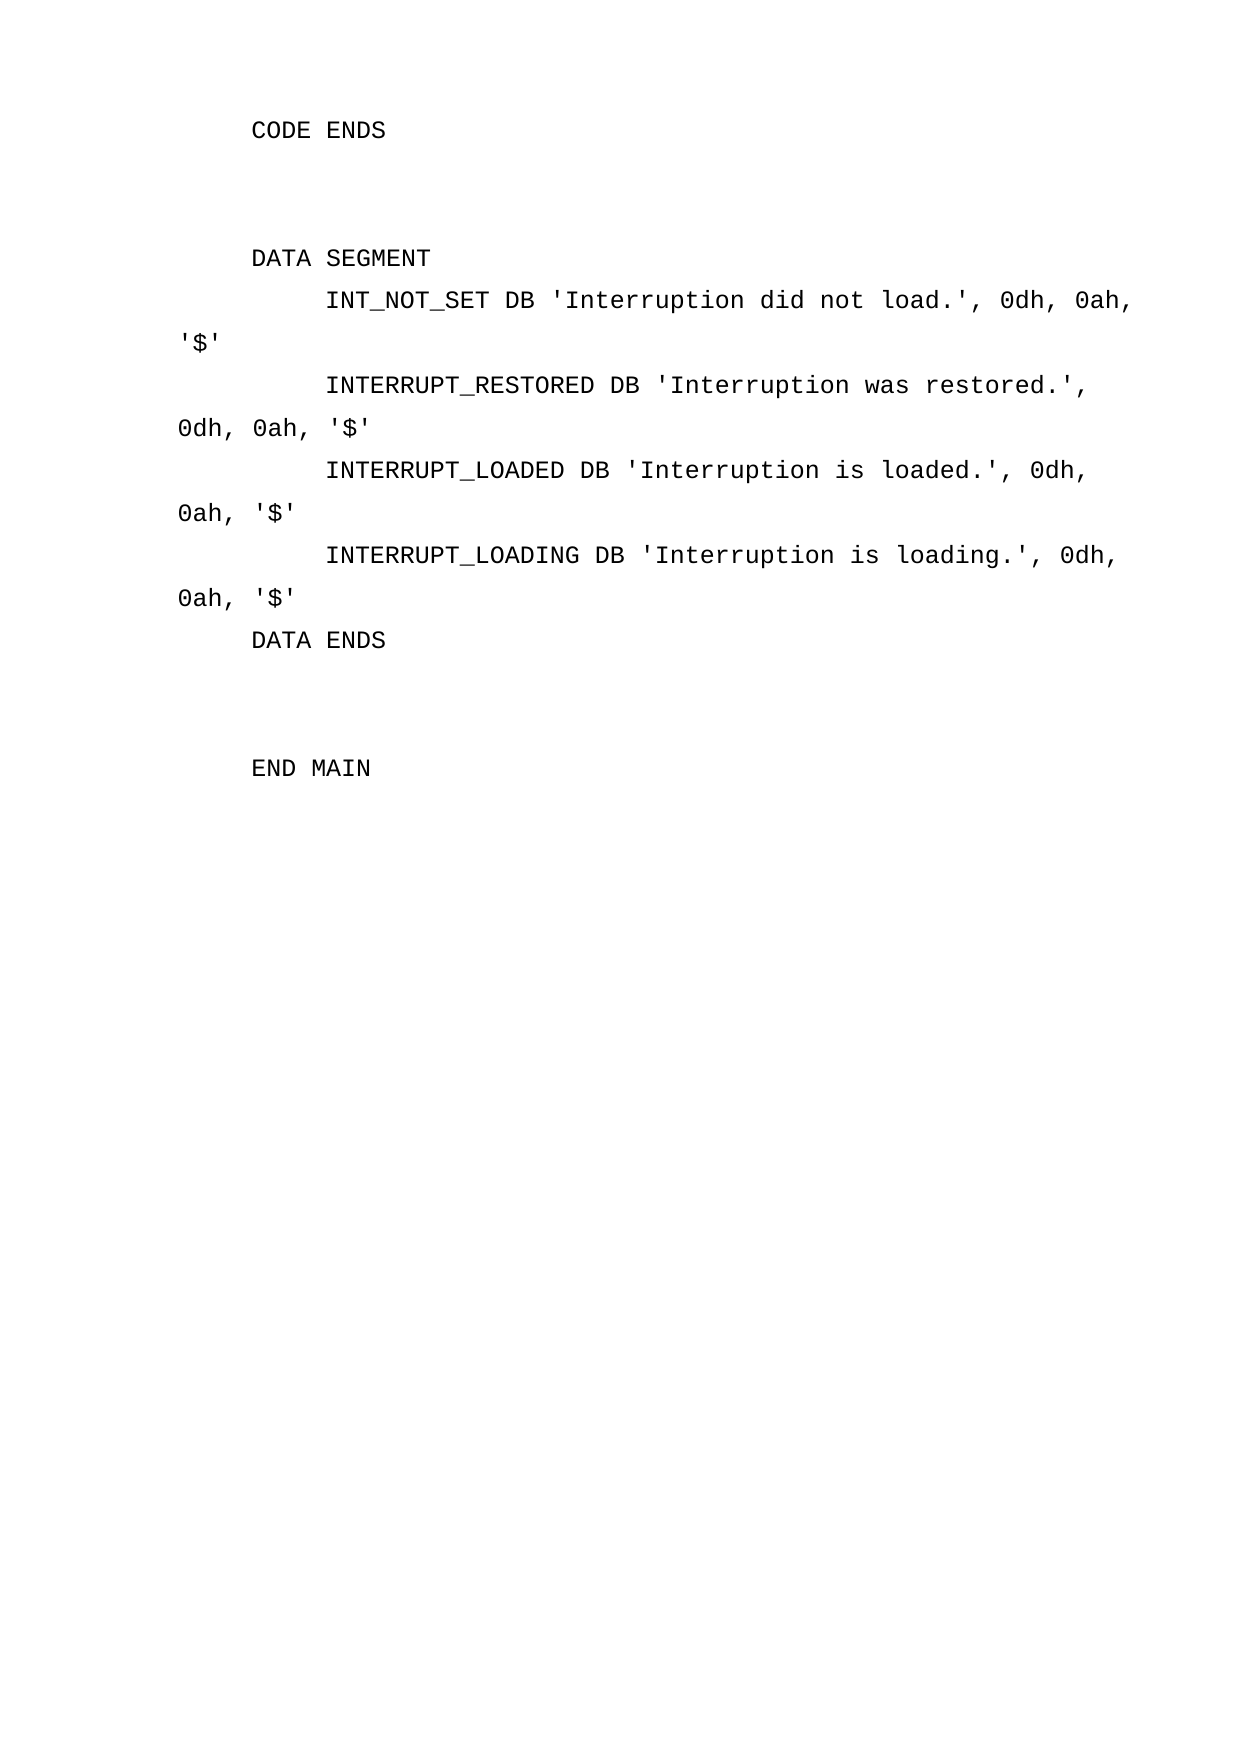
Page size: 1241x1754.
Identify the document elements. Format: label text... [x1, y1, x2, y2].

text CODE ENDS [177, 118, 1152, 146]
text INT_NOT_SET DB 'Interruption did not load.', 0dh, 0ah, '$' [177, 288, 1152, 359]
text DATA SEGMENT [177, 246, 1152, 274]
text INTERRUPT_RESTORED DB 'Interruption was restored.', 0dh, 0ah, '$' [177, 373, 1152, 444]
text END MAIN [177, 756, 1152, 784]
text INTERRUPT_LOADED DB 'Interruption is loaded.', 0dh, 0ah, '$' [177, 458, 1152, 529]
text DATA ENDS [177, 628, 1152, 656]
text INTERRUPT_LOADING DB 'Interruption is loading.', 0dh, 0ah, '$' [177, 543, 1152, 614]
